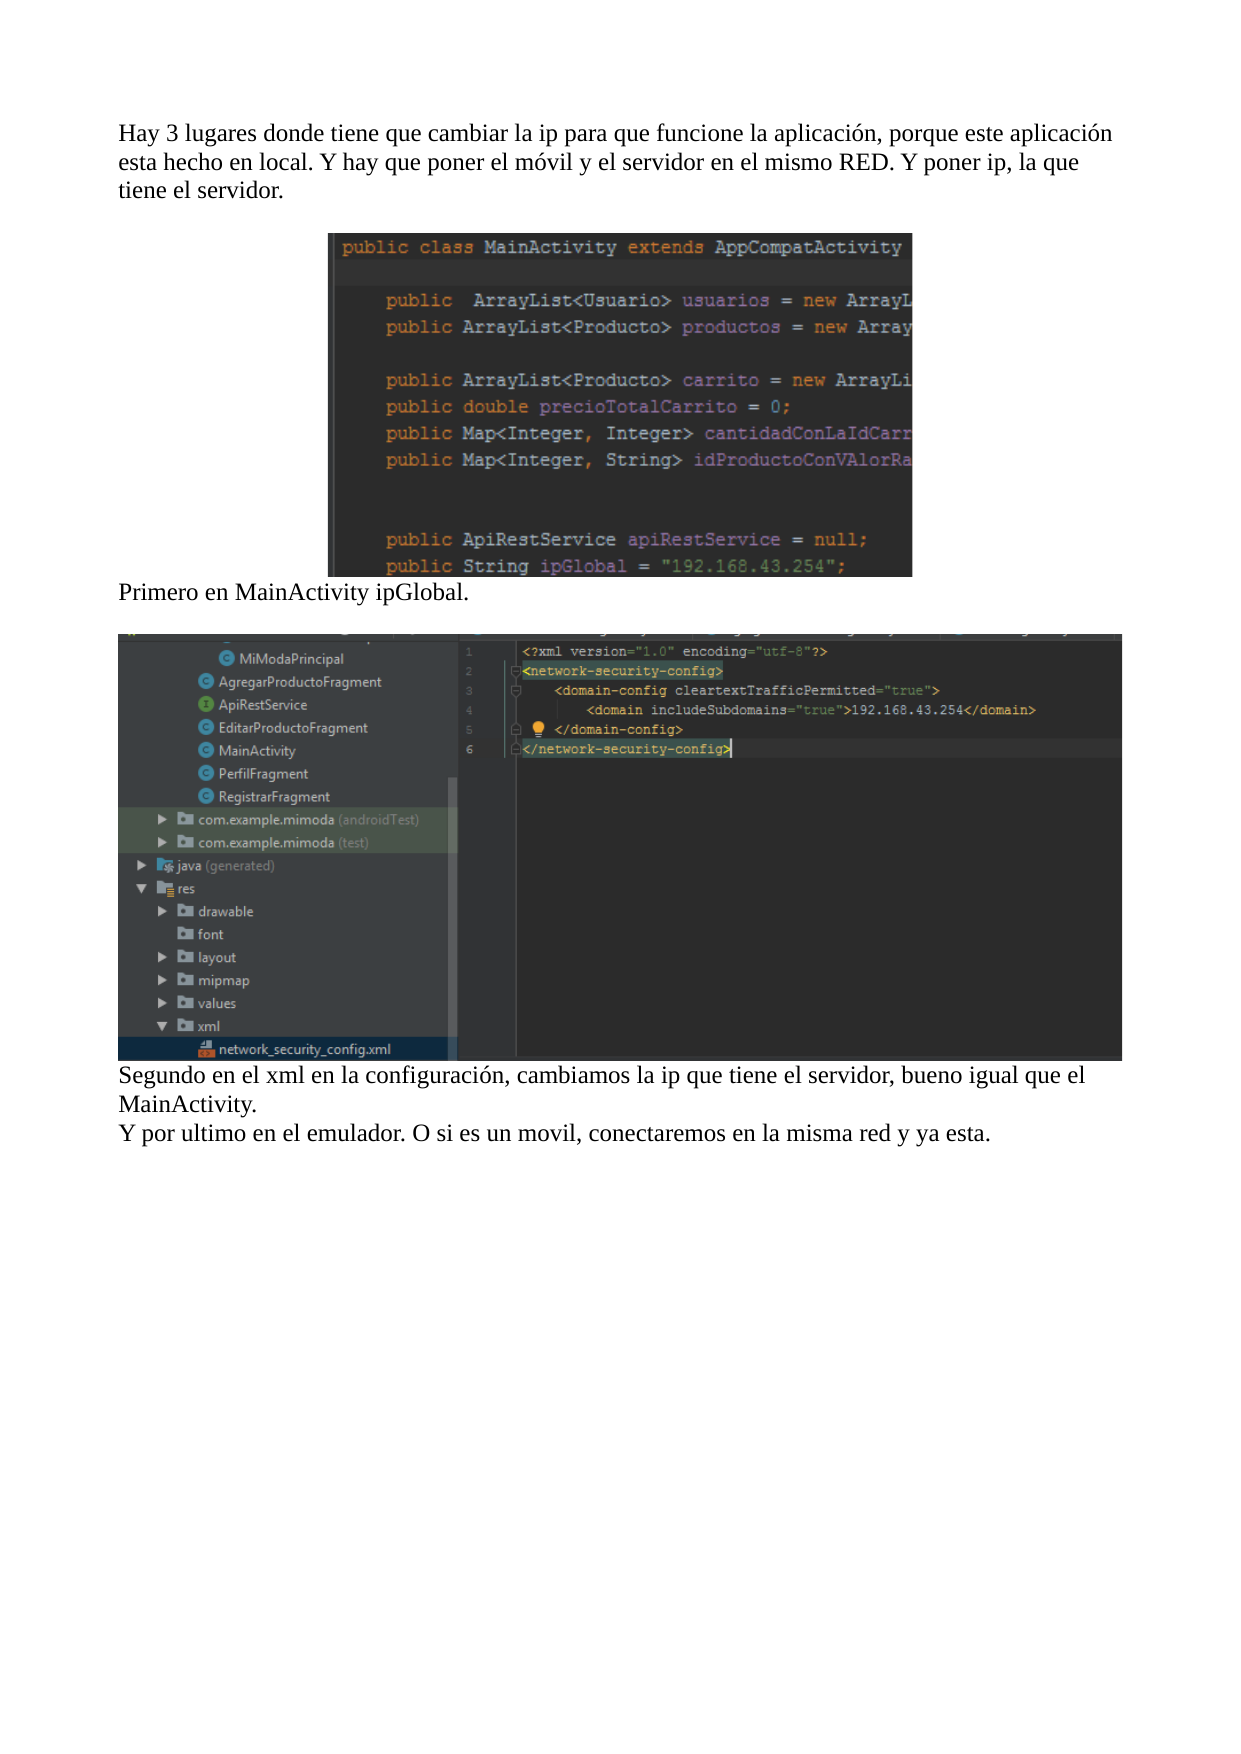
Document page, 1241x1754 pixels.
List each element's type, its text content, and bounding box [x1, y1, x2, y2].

text Y por ultimo en el emulador. O si es un movil, conectaremos en la misma red y ya esta. [118, 1118, 1122, 1146]
text Primero en MainActivity ipGlobal. [118, 233, 1122, 606]
picture [327, 233, 913, 577]
picture [118, 634, 1123, 1061]
text Hay 3 lugares donde tiene que cambiar la ip para que funcione la aplicación, porque este aplicación esta hecho en local. Y hay que poner el móvil y el servidor en el mismo RED. Y poner ip, la que tiene el servidor. [118, 118, 1122, 204]
text Segundo en el xml en la configuración, cambiamos la ip que tiene el servidor, bueno igual que el MainActivity. [118, 1061, 1122, 1118]
